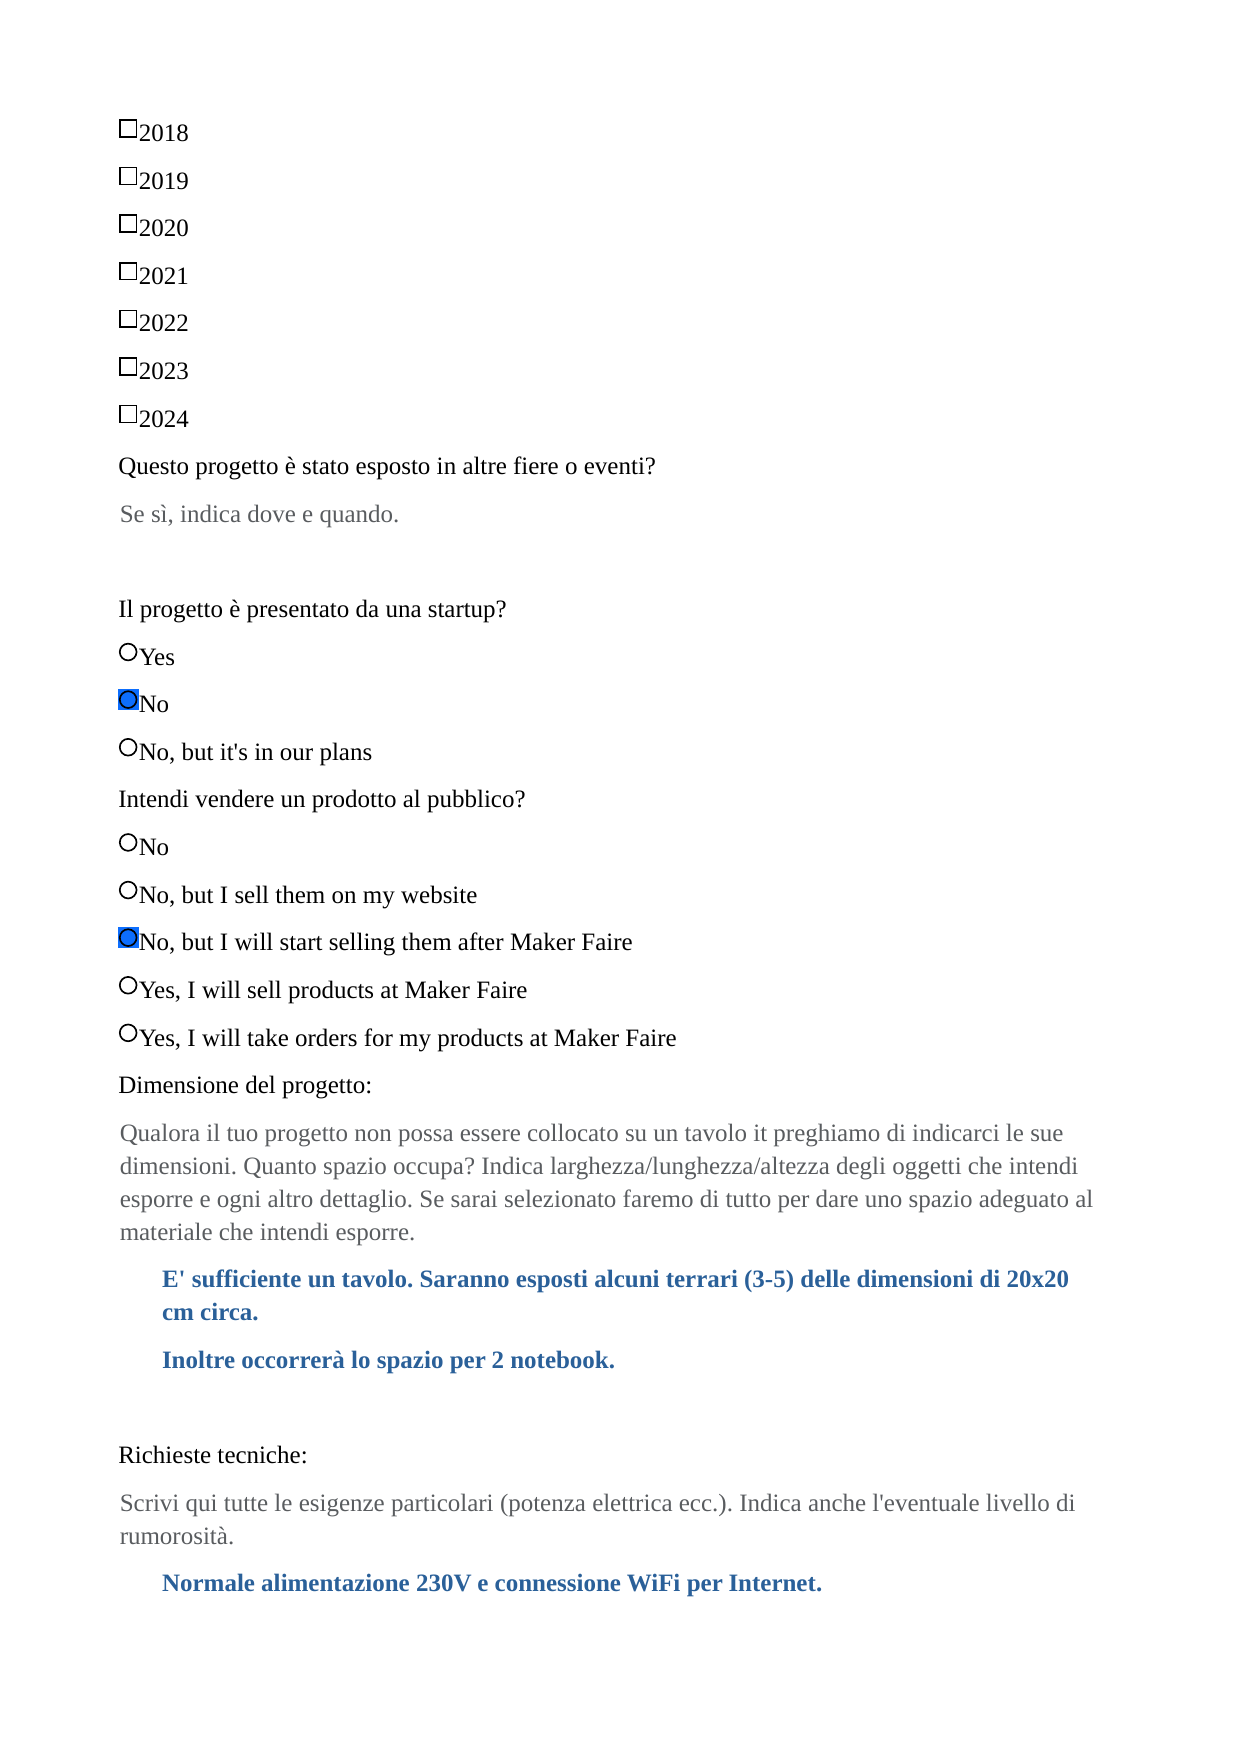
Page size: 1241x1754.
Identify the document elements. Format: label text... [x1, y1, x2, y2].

text Questo progetto è stato esposto in altre fiere o eventi? [118, 451, 1122, 480]
text Scrivi qui tutte le esigenze particolari (potenza elettrica ecc.). Indica anche l'eventuale livello di rumorosità. [118, 1488, 1122, 1550]
text 2018 [118, 118, 1122, 147]
text E' sufficiente un tavolo. Saranno esposti alcuni terrari (3-5) delle dimensioni di 20x20 cm circa. [162, 1264, 1078, 1326]
text No [118, 689, 1122, 718]
text Il progetto è presentato da una startup? [118, 594, 1122, 623]
text Yes, I will take orders for my products at Maker Faire [118, 1023, 1122, 1051]
text Dimensione del progetto: [118, 1070, 1122, 1099]
text 2021 [118, 261, 1122, 290]
text Inoltre occorrerà lo spazio per 2 notebook. [615, 1345, 1078, 1374]
text 2022 [118, 308, 1122, 337]
text 2023 [118, 356, 1122, 385]
text 2019 [118, 166, 1122, 194]
text No, but I will start selling them after Maker Faire [118, 927, 1122, 956]
text No, but I sell them on my website [118, 880, 1122, 908]
text 2020 [118, 213, 1122, 242]
text Normale alimentazione 230V e connessione WiFi per Internet. [162, 1568, 1078, 1597]
text Richieste tecniche: [118, 1440, 1122, 1469]
text Yes, I will sell products at Maker Faire [118, 975, 1122, 1004]
text Yes [118, 642, 1122, 671]
text No [118, 832, 1122, 861]
text No, but it's in our plans [118, 737, 1122, 766]
text Qualora il tuo progetto non possa essere collocato su un tavolo it preghiamo di indicarci le sue dimensioni. Quanto spazio occupa? Indica larghezza/lunghezza/altezza degli oggetti che intendi esporre e ogni altro dettaglio. Se sarai selezionato faremo di tutto per dare uno spazio adeguato al materiale che intendi esporre. [118, 1118, 1122, 1246]
text Se sì, indica dove e quando. [118, 499, 1122, 528]
text Intendi vendere un prodotto al pubblico? [118, 784, 1122, 813]
text 2024 [118, 404, 1122, 432]
